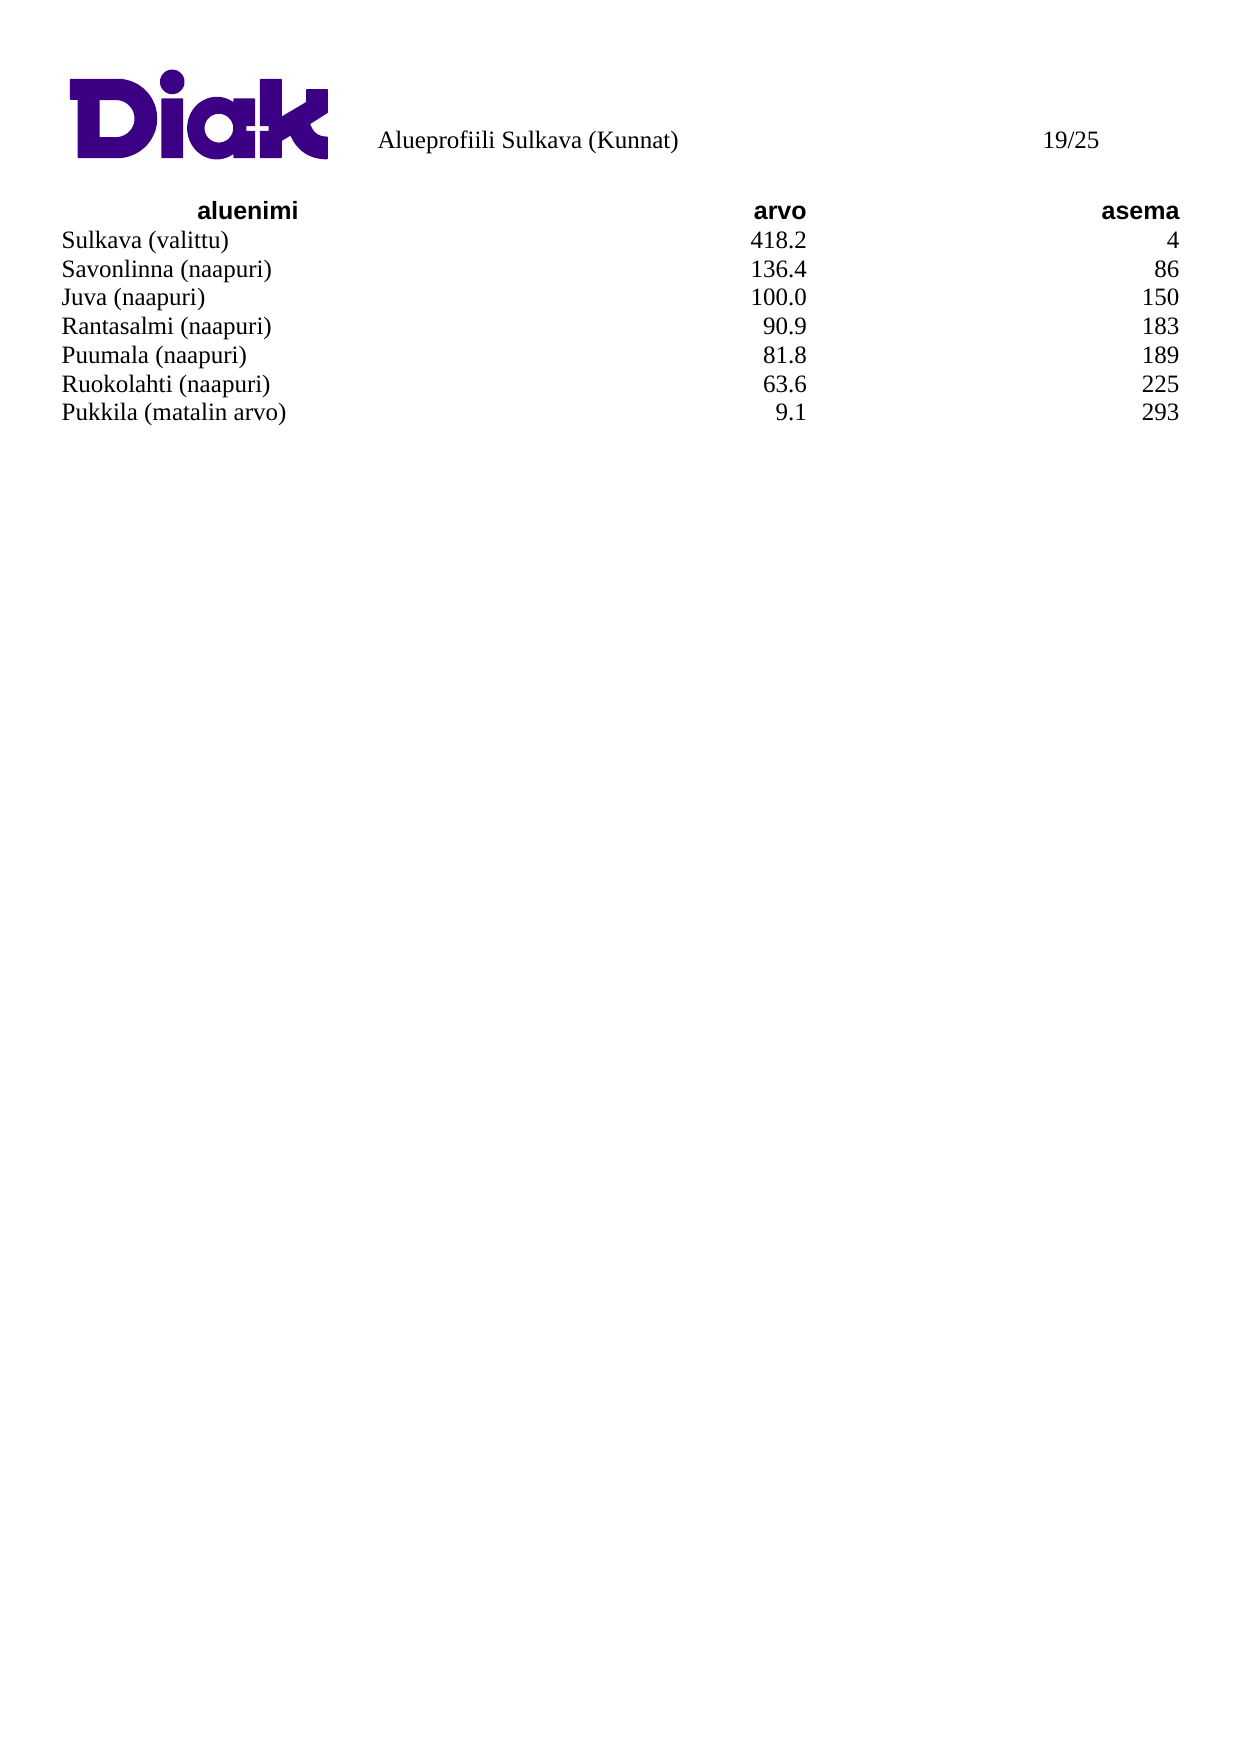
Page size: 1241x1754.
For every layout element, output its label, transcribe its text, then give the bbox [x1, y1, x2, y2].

table_cell Puumala (naapuri) [61, 340, 434, 369]
table_cell 183 [806, 311, 1179, 340]
table_header asema [806, 196, 1179, 225]
table_cell 189 [806, 340, 1179, 369]
table_cell 90.9 [434, 311, 806, 340]
table_cell 136.4 [434, 254, 806, 282]
table_cell 100.0 [434, 283, 806, 311]
table_cell 63.6 [434, 369, 806, 397]
table_cell Sulkava (valittu) [61, 225, 434, 254]
table_cell 150 [806, 283, 1179, 311]
table_header aluenimi [61, 196, 434, 225]
table_cell Ruokolahti (naapuri) [61, 369, 434, 397]
table_cell 293 [806, 398, 1179, 426]
table_cell Rantasalmi (naapuri) [61, 311, 434, 340]
table_cell Savonlinna (naapuri) [61, 254, 434, 282]
table_cell Juva (naapuri) [61, 283, 434, 311]
table_cell 9.1 [434, 398, 806, 426]
table_cell 418.2 [434, 225, 806, 254]
table_header arvo [434, 196, 806, 225]
table_cell 4 [806, 225, 1179, 254]
table_cell 81.8 [434, 340, 806, 369]
table_cell 225 [806, 369, 1179, 397]
table_cell Pukkila (matalin arvo) [61, 398, 434, 426]
table_cell 86 [806, 254, 1179, 282]
